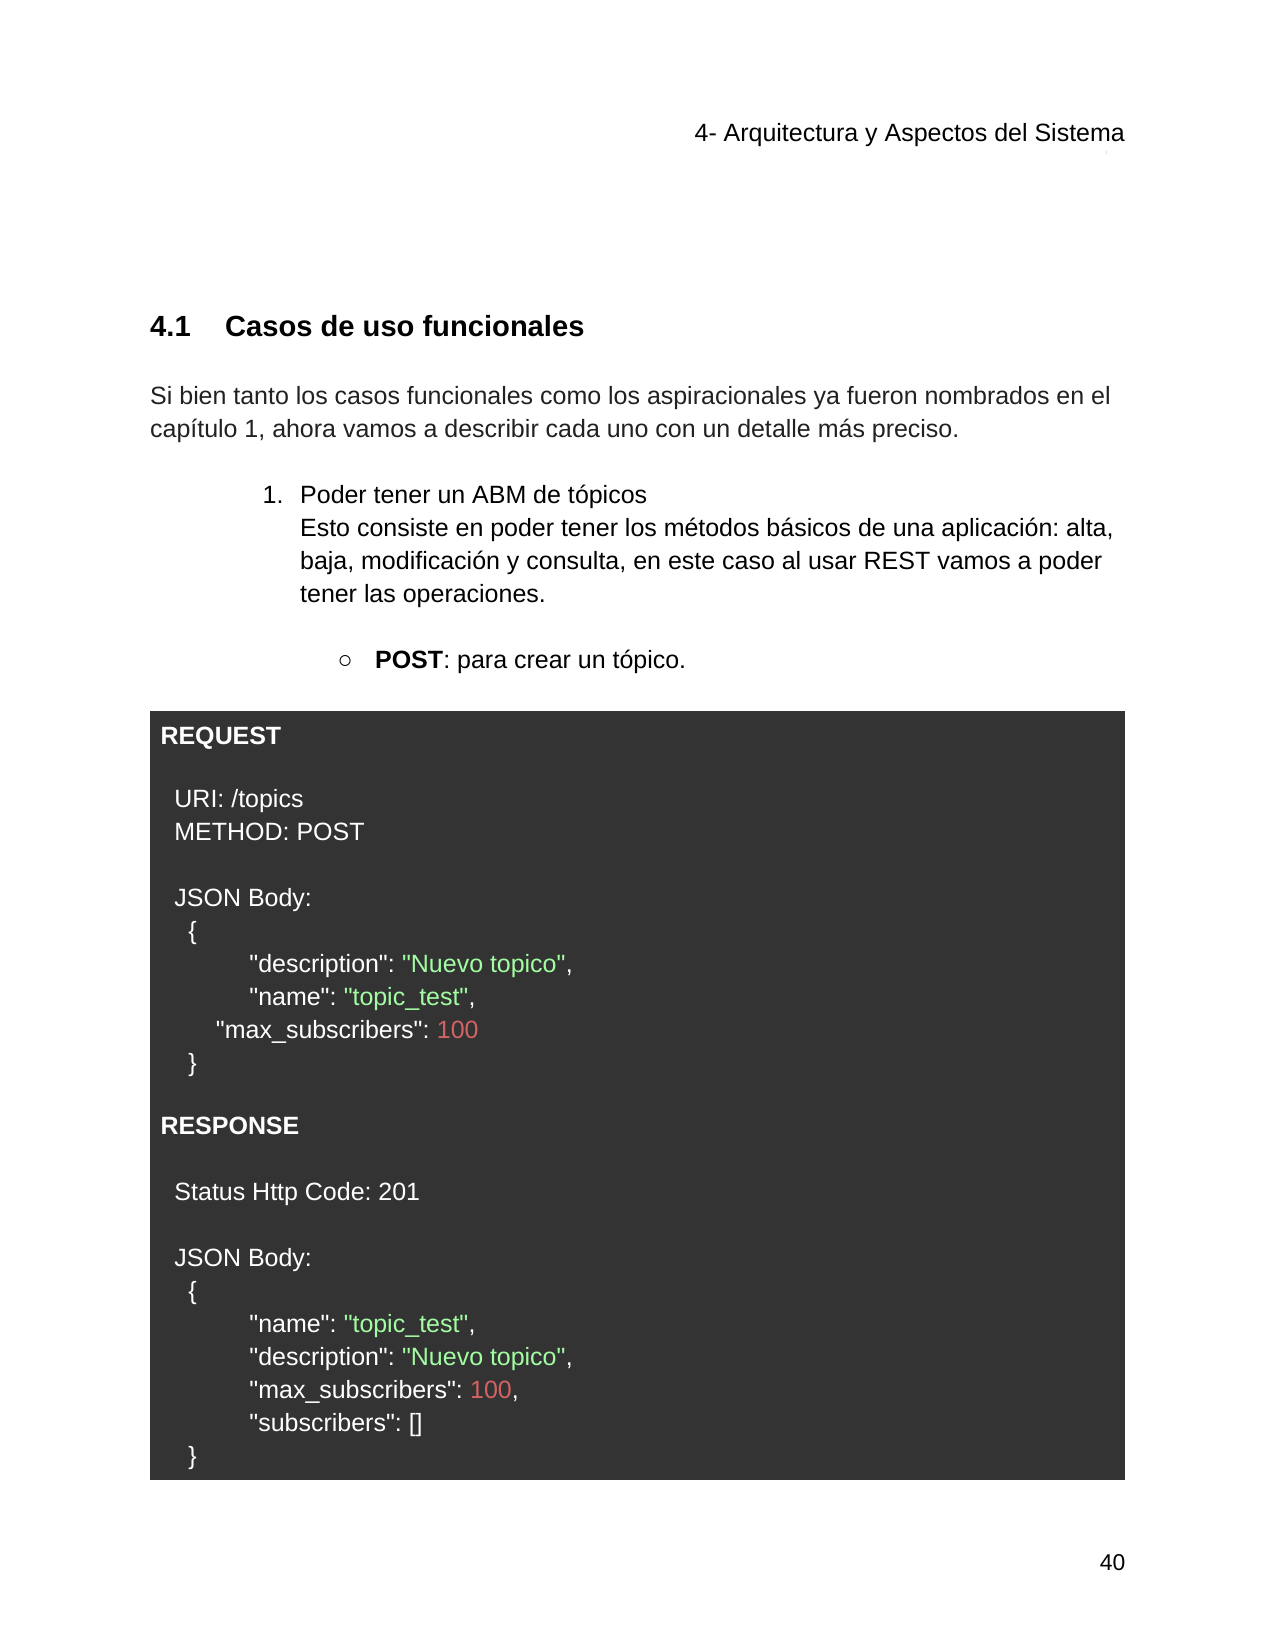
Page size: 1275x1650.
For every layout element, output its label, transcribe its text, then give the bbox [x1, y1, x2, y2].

table_header REQUEST URI: /topics METHOD: POST JSON Body: { "description": "Nuevo topico", "name": "topic_test", "max_subscribers": 100 } RESPONSE Status Http Code: 201 JSON Body: { "name": "topic_test", "description": "Nuevo topico", "max_subscribers": 100, "subscribers": [] } [150, 711, 1125, 1480]
list Poder tener un ABM de tópicos [262, 480, 1125, 508]
text Si bien tanto los casos funcionales como los aspiracionales ya fueron nombrados en el capítulo 1, ahora vamos a describir cada uno con un detalle más preciso. [150, 381, 1125, 442]
text Esto consiste en poder tener los métodos básicos de una aplicación: alta, baja, modificación y consulta, en este caso al usar REST vamos a poder tener las operaciones. [300, 513, 1125, 607]
list POST: para crear un tópico. [337, 645, 1125, 673]
text 4.1 Casos de uso funcionales [150, 309, 1125, 343]
